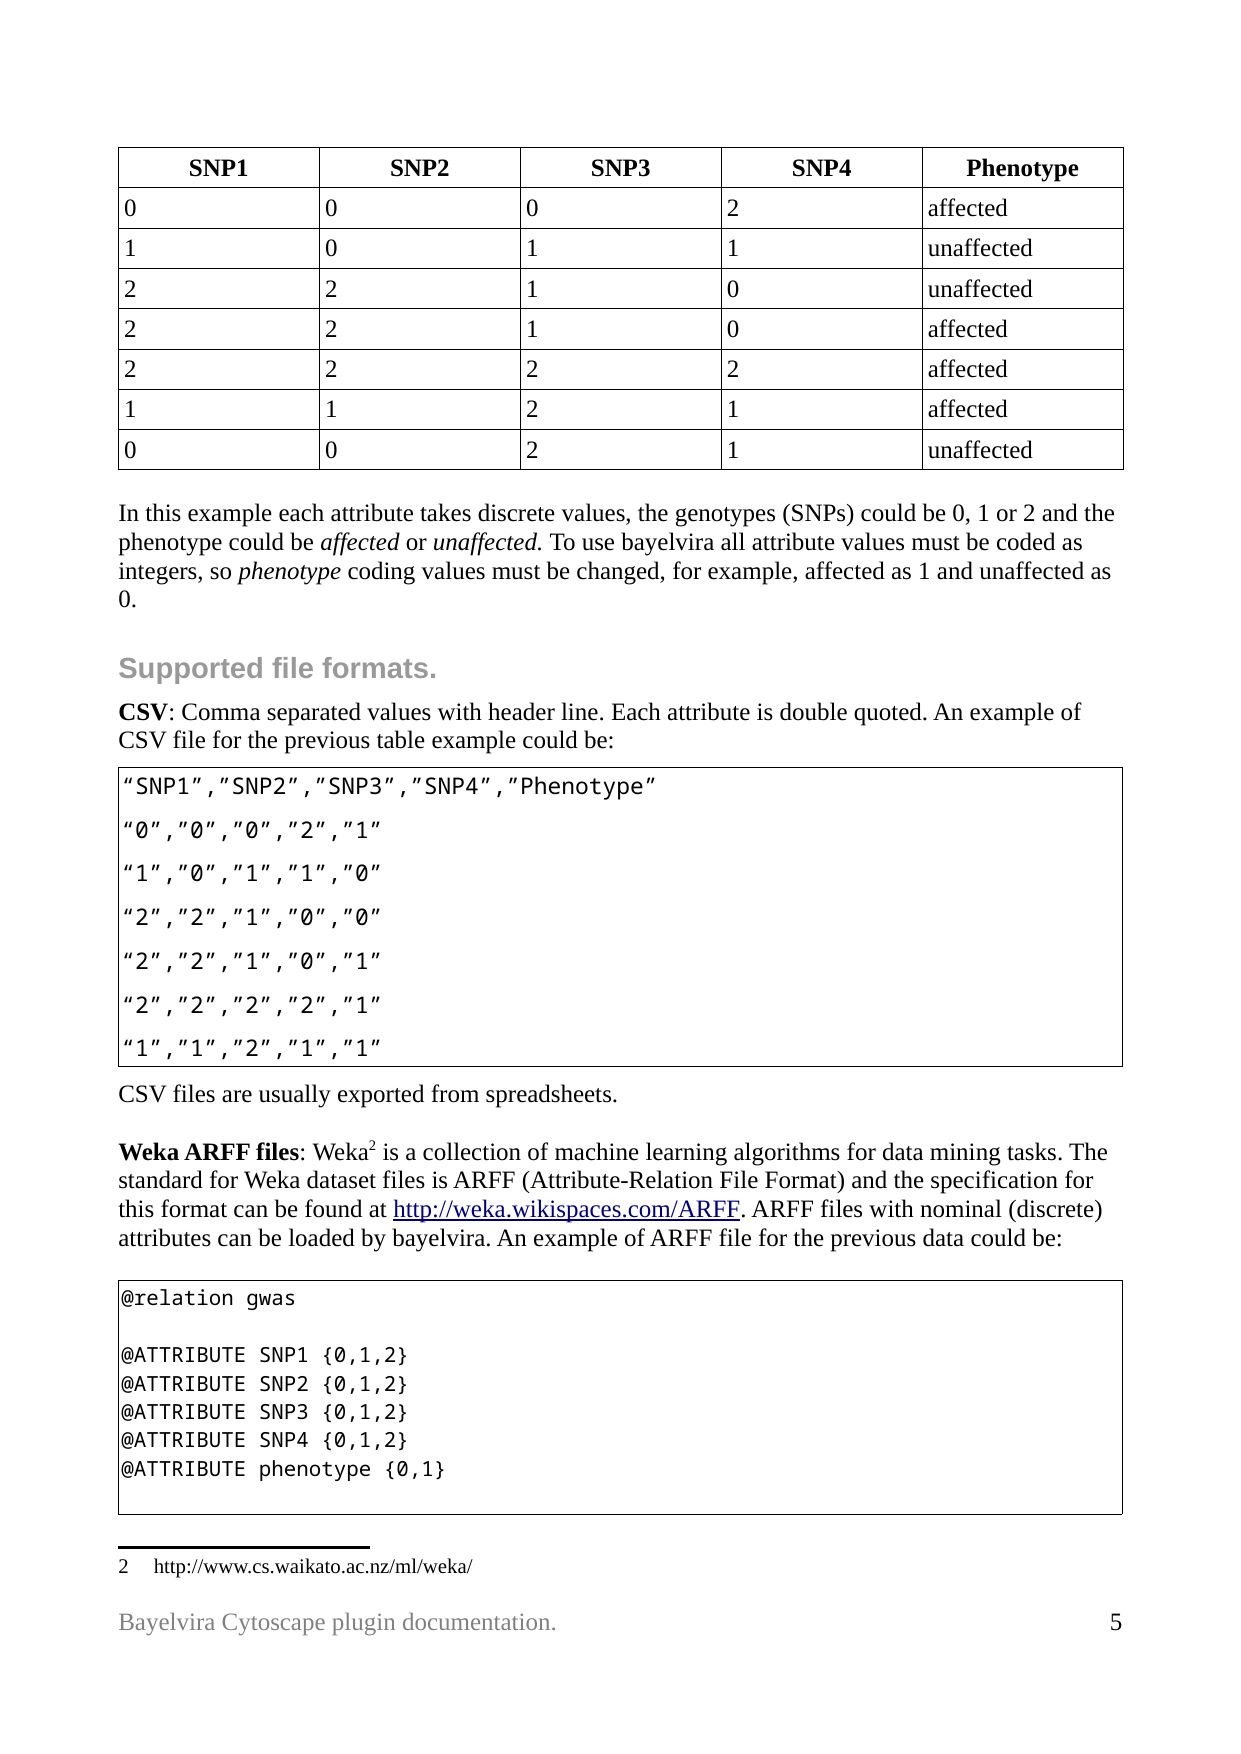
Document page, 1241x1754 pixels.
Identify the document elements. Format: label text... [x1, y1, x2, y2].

text “2”,”2”,”1”,”0”,”0” [119, 898, 1122, 932]
table_cell affected [923, 390, 1123, 429]
text In this example each attribute takes discrete values, the genotypes (SNPs) could be 0, 1 or 2 and the phenotype could be affected or unaffected. To use bayelvira all attribute values must be coded as integers, so phenotype coding values must be changed, for example, affected as 1 and unaffected as 0. [118, 498, 1122, 613]
table_cell 1 [722, 229, 922, 268]
text “2”,”2”,”1”,”0”,”1” [119, 942, 1122, 976]
text @ATTRIBUTE phenotype {0,1} [119, 1451, 1122, 1482]
text @ATTRIBUTE SNP4 {0,1,2} [119, 1422, 1122, 1451]
table_cell 2 [119, 309, 319, 348]
table_cell 2 [521, 430, 721, 469]
table_cell 1 [320, 390, 520, 429]
table_cell 2 [521, 390, 721, 429]
table_cell 2 [119, 350, 319, 389]
text @ATTRIBUTE SNP1 {0,1,2} [119, 1337, 1122, 1366]
text CSV files are usually exported from spreadsheets. [118, 1079, 1122, 1108]
table_cell affected [923, 309, 1123, 348]
table_cell 0 [521, 188, 721, 227]
table_cell 2 [521, 350, 721, 389]
table_header Phenotype [923, 148, 1123, 187]
text CSV: Comma separated values with header line. Each attribute is double quoted. An example of CSV file for the previous table example could be: [118, 697, 1122, 754]
text “0”,”0”,”0”,”2”,”1” [119, 811, 1122, 845]
text “2”,”2”,”2”,”2”,”1” [119, 986, 1122, 1020]
table_cell 2 [320, 350, 520, 389]
text @ATTRIBUTE SNP2 {0,1,2} [119, 1366, 1122, 1394]
table_header SNP3 [521, 148, 721, 187]
table_cell 0 [722, 309, 922, 348]
text “1”,”0”,”1”,”1”,”0” [119, 854, 1122, 888]
table_cell 1 [722, 390, 922, 429]
table_cell 2 [119, 269, 319, 308]
table_cell unaffected [923, 269, 1123, 308]
table_cell affected [923, 188, 1123, 227]
table_cell 1 [521, 309, 721, 348]
table_cell 0 [119, 188, 319, 227]
table_cell 0 [320, 188, 520, 227]
table_cell 1 [521, 269, 721, 308]
table_cell 2 [722, 188, 922, 227]
table_cell unaffected [923, 229, 1123, 268]
table_cell 2 [320, 269, 520, 308]
text “SNP1”,”SNP2”,”SNP3”,”SNP4”,”Phenotype” [119, 768, 1122, 801]
table_cell unaffected [923, 430, 1123, 469]
table_cell 2 [320, 309, 520, 348]
table_cell 0 [320, 430, 520, 469]
table_cell affected [923, 350, 1123, 389]
table_cell 2 [722, 350, 922, 389]
text Weka ARFF files: Weka is a collection of machine learning algorithms for data mining tasks. The standard for Weka dataset files is ARFF (Attribute-Relation File Format) and the specification for this format can be found at http://weka.wikispaces.com/ARFF. ARFF files with nominal (discrete) attributes can be loaded by bayelvira. An example of ARFF file for the previous data could be: [118, 1137, 1122, 1252]
table_cell 1 [119, 390, 319, 429]
table_cell 1 [521, 229, 721, 268]
table_header SNP4 [722, 148, 922, 187]
table_header SNP2 [320, 148, 520, 187]
text “1”,”1”,”2”,”1”,”1” [119, 1029, 1122, 1066]
table_header SNP1 [119, 148, 319, 187]
table_cell 1 [722, 430, 922, 469]
table_cell 1 [119, 229, 319, 268]
table_cell 0 [320, 229, 520, 268]
text @relation gwas [119, 1281, 1122, 1312]
table_cell 0 [119, 430, 319, 469]
text @ATTRIBUTE SNP3 {0,1,2} [119, 1394, 1122, 1422]
table_cell 0 [722, 269, 922, 308]
subtitle Supported file formats. [118, 651, 1122, 684]
text http://www.cs.waikato.ac.nz/ml/weka/ [118, 1553, 1122, 1578]
